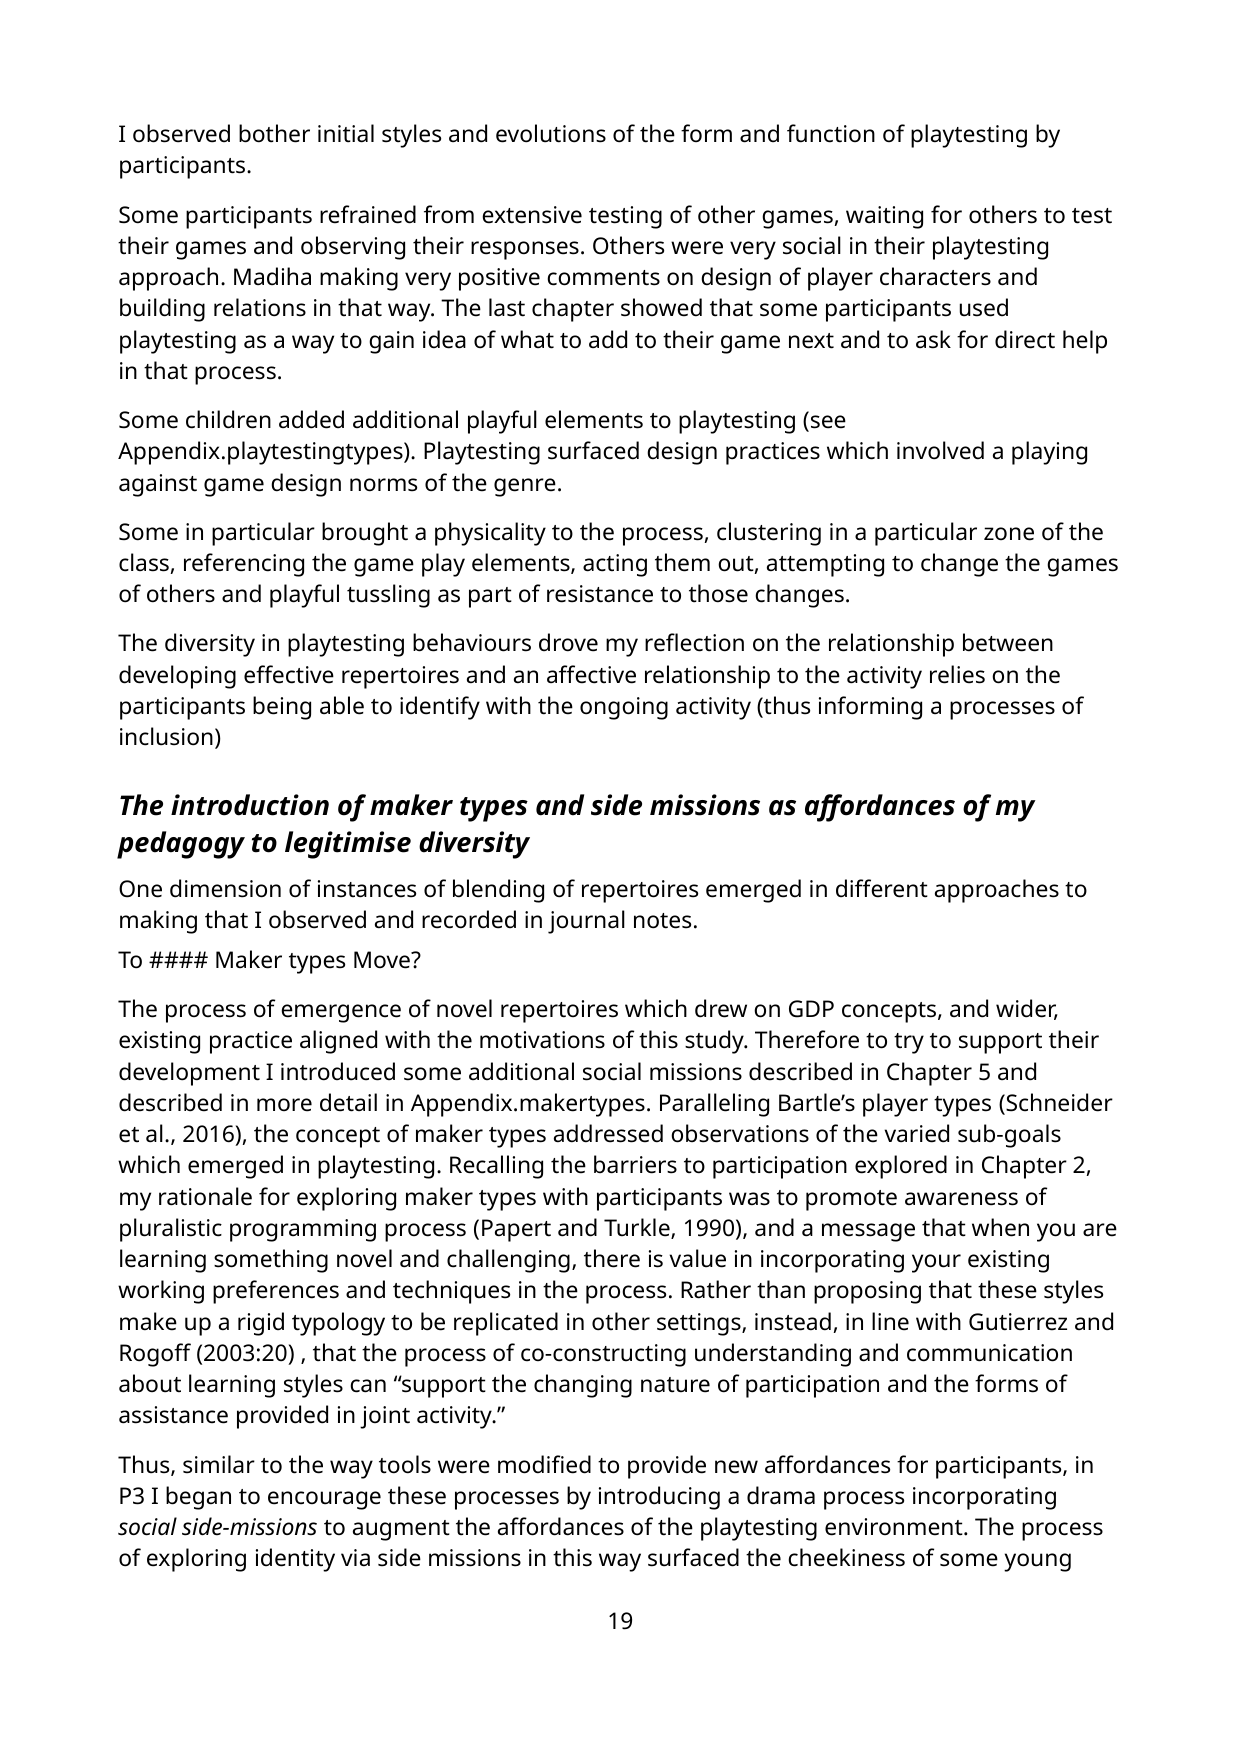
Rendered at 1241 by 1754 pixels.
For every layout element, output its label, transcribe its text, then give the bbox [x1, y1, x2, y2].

text Thus, similar to the way tools were modified to provide new affordances for participants, in P3 I began to encourage these processes by introducing a drama process incorporating social side-missions to augment the affordances of the playtesting environment. The process of exploring identity via side missions in this way surfaced the cheekiness of some young [118, 1448, 1122, 1573]
subtitle The introduction of maker types and side missions as affordances of my pedagogy to legitimise diversity [118, 786, 1122, 860]
text I observed bother initial styles and evolutions of the form and function of playtesting by participants. [118, 118, 1122, 181]
text The process of emergence of novel repertoires which drew on GDP concepts, and wider, existing practice aligned with the motivations of this study. Therefore to try to support their development I introduced some additional social missions described in Chapter 5 and described in more detail in Appendix.makertypes. Paralleling Bartle’s player types (Schneider et al., 2016), the concept of maker types addressed observations of the varied sub-goals which emerged in playtesting. Recalling the barriers to participation explored in Chapter 2, my rationale for exploring maker types with participants was to promote awareness of pluralistic programming process (Papert and Turkle, 1990), and a message that when you are learning something novel and challenging, there is value in incorporating your existing working preferences and techniques in the process. Rather than proposing that these styles make up a rigid typology to be replicated in other settings, instead, in line with Gutierrez and Rogoff (2003:20) , that the process of co-constructing understanding and communication about learning styles can “support the changing nature of participation and the forms of assistance provided in joint activity.” [118, 993, 1122, 1431]
text Some in particular brought a physicality to the process, clustering in a particular zone of the class, referencing the game play elements, acting them out, attempting to change the games of others and playful tussling as part of resistance to those changes. [118, 516, 1122, 609]
text The diversity in playtesting behaviours drove my reflection on the relationship between developing effective repertoires and an affective relationship to the activity relies on the participants being able to identify with the ongoing activity (thus informing a processes of inclusion) [118, 627, 1122, 752]
text Some participants refrained from extensive testing of other games, waiting for others to test their games and observing their responses. Others were very social in their playtesting approach. Madiha making very positive comments on design of player characters and building relations in that way. The last chapter showed that some participants used playtesting as a way to gain idea of what to add to their game next and to ask for direct help in that process. [118, 198, 1122, 386]
text Some children added additional playful elements to playtesting (see Appendix.playtestingtypes). Playtesting surfaced design practices which involved a playing against game design norms of the genre. [118, 404, 1122, 498]
text One dimension of instances of blending of repertoires emerged in different approaches to making that I observed and recorded in journal notes. [118, 872, 1122, 935]
text To #### Maker types Move? [118, 944, 1122, 975]
